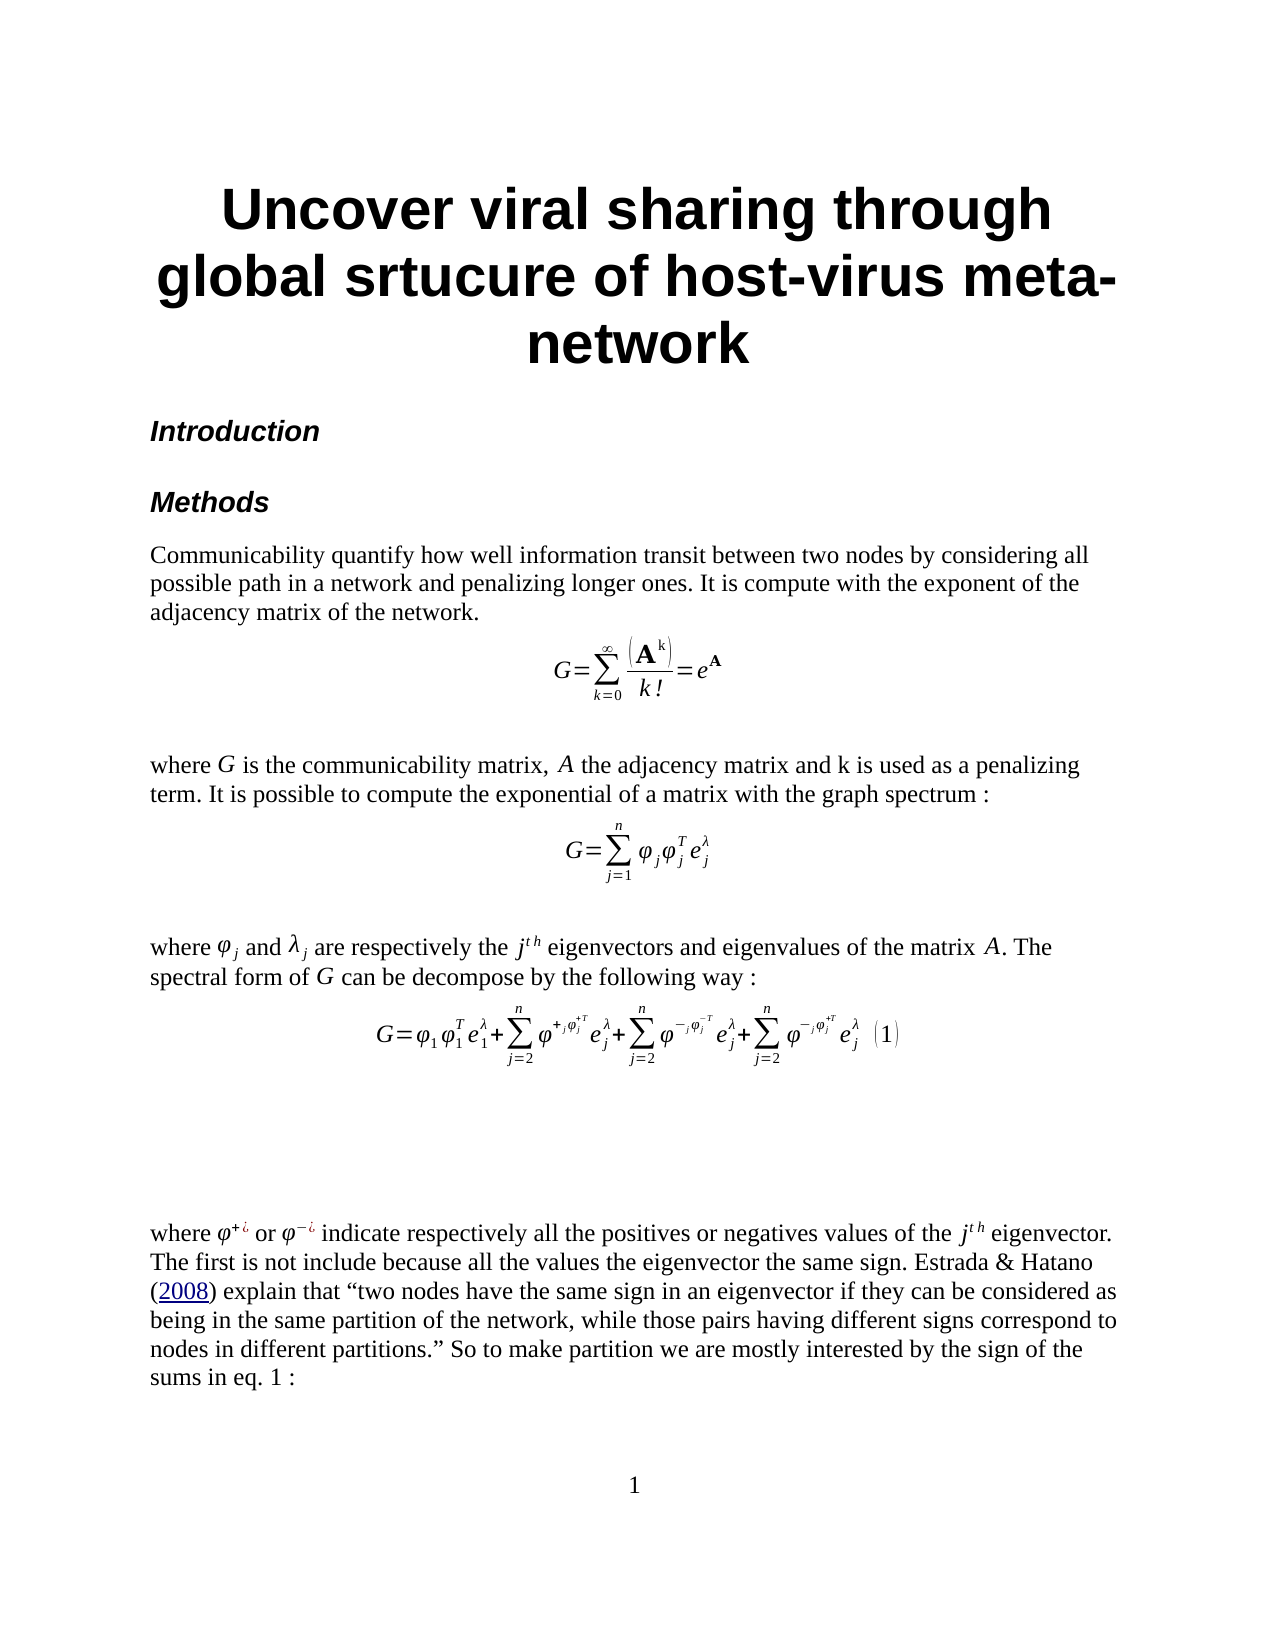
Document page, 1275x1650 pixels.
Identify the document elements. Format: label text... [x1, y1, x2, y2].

text where or indicate respectively all the positives or negatives values of the eigenvector. The first is not include because all the values the eigenvector the same sign. Estrada & Hatano (2008) explain that “two nodes have the same sign in an eigenvector if they can be considered as being in the same partition of the network, while those pairs having different signs correspond to nodes in different partitions.” So to make partition we are mostly interested by the sign of the sums in eq. 1 : [150, 1218, 1125, 1391]
subtitle Introduction [150, 414, 1125, 447]
text where and are respectively the eigenvectors and eigenvalues of the matrix . The spectral form of can be decompose by the following way : [150, 931, 1125, 991]
subtitle Methods [150, 485, 1125, 518]
title Uncover viral sharing through global srtucure of host-virus meta-network [150, 175, 1125, 376]
text where is the communicability matrix, the adjacency matrix and k is used as a penalizing term. It is possible to compute the exponential of a matrix with the graph spectrum : [150, 750, 1125, 808]
text Communicability quantify how well information transit between two nodes by considering all possible path in a network and penalizing longer ones. It is compute with the exponent of the adjacency matrix of the network. [150, 540, 1125, 626]
